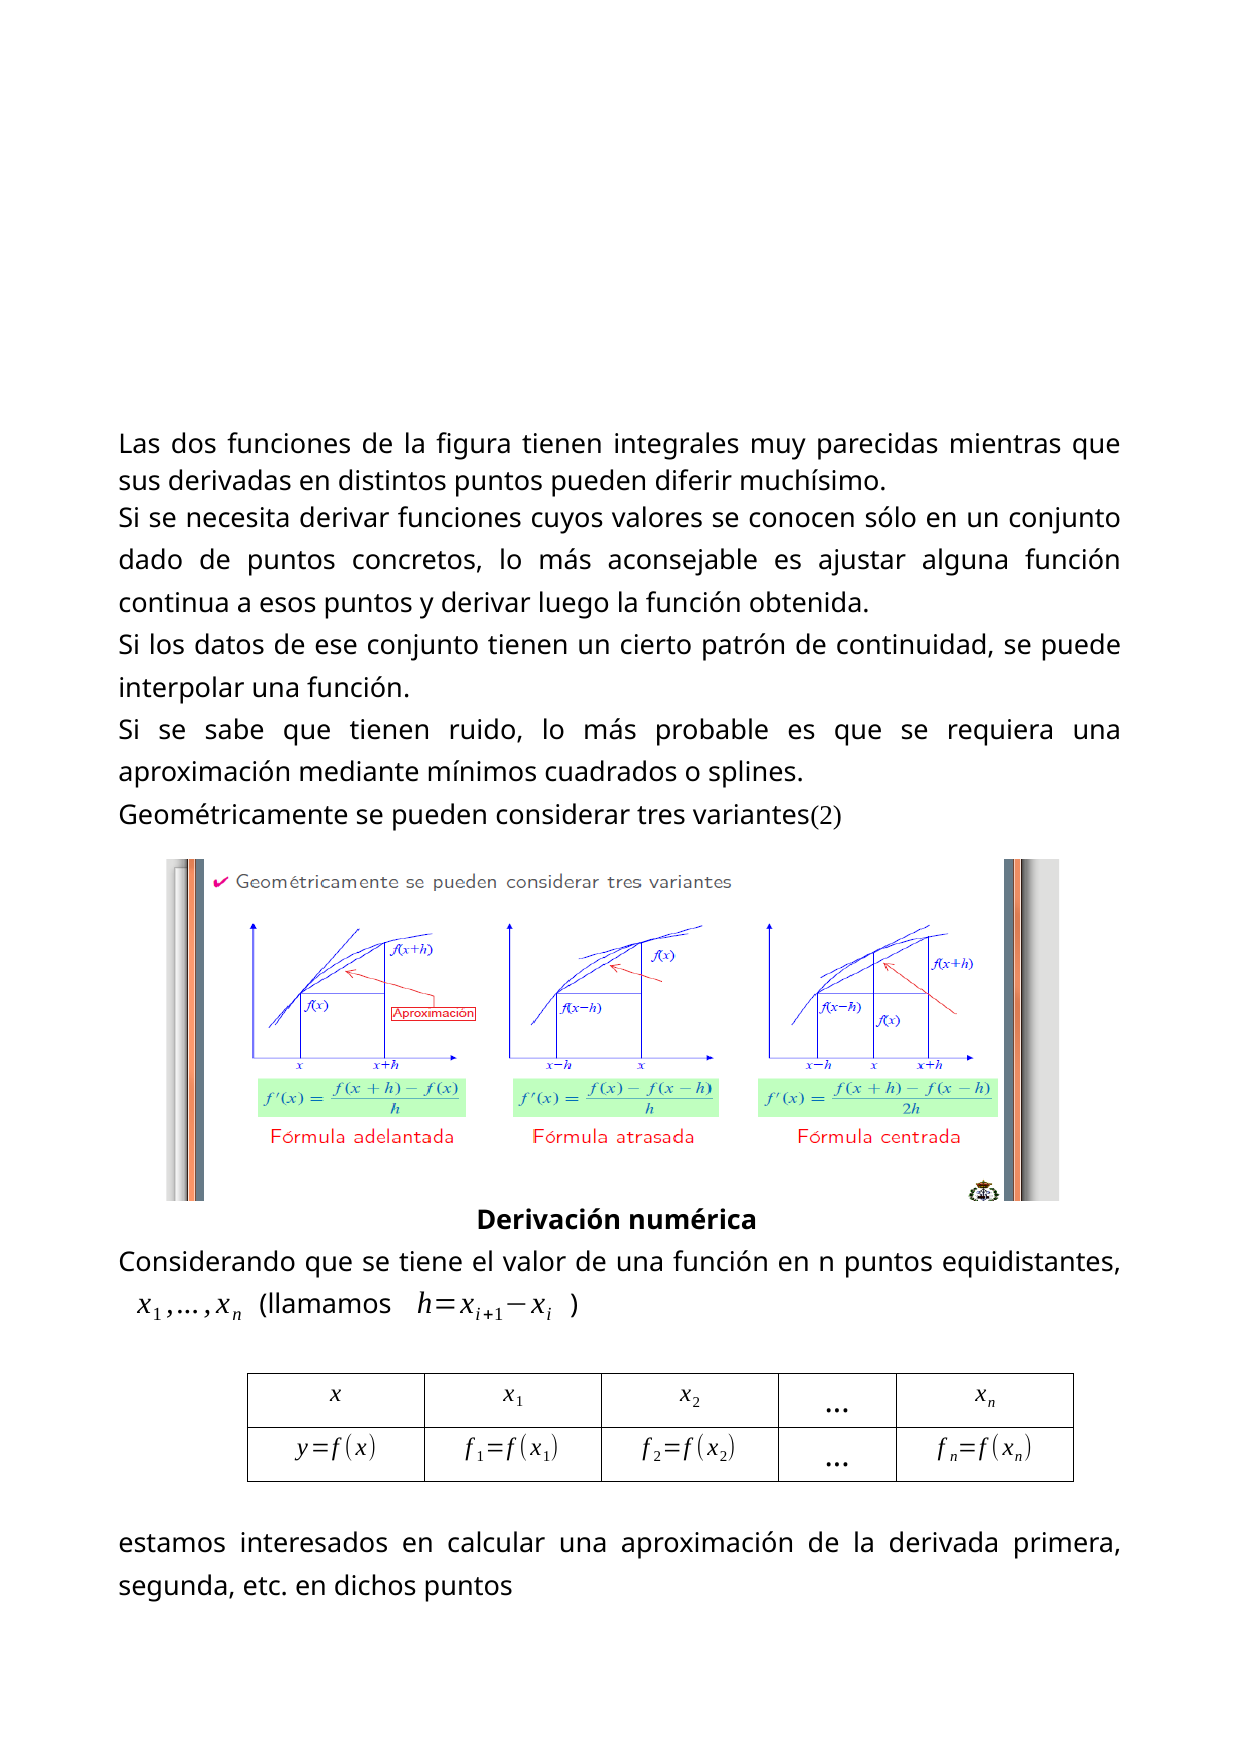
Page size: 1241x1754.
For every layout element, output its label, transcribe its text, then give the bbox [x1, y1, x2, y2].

table_header [602, 1374, 778, 1427]
text Derivación numérica [118, 832, 1122, 1237]
table_cell [602, 1428, 778, 1481]
table_header [425, 1374, 601, 1427]
picture [166, 859, 1060, 1201]
text Considerando que se tiene el valor de una función en n puntos equidistantes, (llamamos ) [118, 1242, 1122, 1325]
text Si se sabe que tienen ruido, lo más probable es que se requiera una aproximación mediante mínimos cuadrados o splines. [118, 710, 1122, 790]
table_cell ... [779, 1428, 896, 1481]
table_cell [425, 1428, 601, 1481]
table_cell [897, 1428, 1073, 1481]
text Si los datos de ese conjunto tienen un cierto patrón de continuidad, se puede interpolar una función. [118, 626, 1122, 705]
table_header [897, 1374, 1073, 1427]
text Las dos funciones de la figura tienen integrales muy parecidas mientras que sus derivadas en distintos puntos pueden diferir muchísimo. [118, 425, 1122, 498]
table_header [248, 1374, 424, 1427]
text Si se necesita derivar funciones cuyos valores se conocen sólo en un conjunto dado de puntos concretos, lo más aconsejable es ajustar alguna función continua a esos puntos y derivar luego la función obtenida. [118, 498, 1122, 620]
table_cell [248, 1428, 424, 1481]
text estamos interesados en calcular una aproximación de la derivada primera, segunda, etc. en dichos puntos [118, 1524, 1122, 1603]
table_header ... [779, 1374, 896, 1427]
text Geométricamente se pueden considerar tres variantes(2) [118, 795, 1122, 832]
